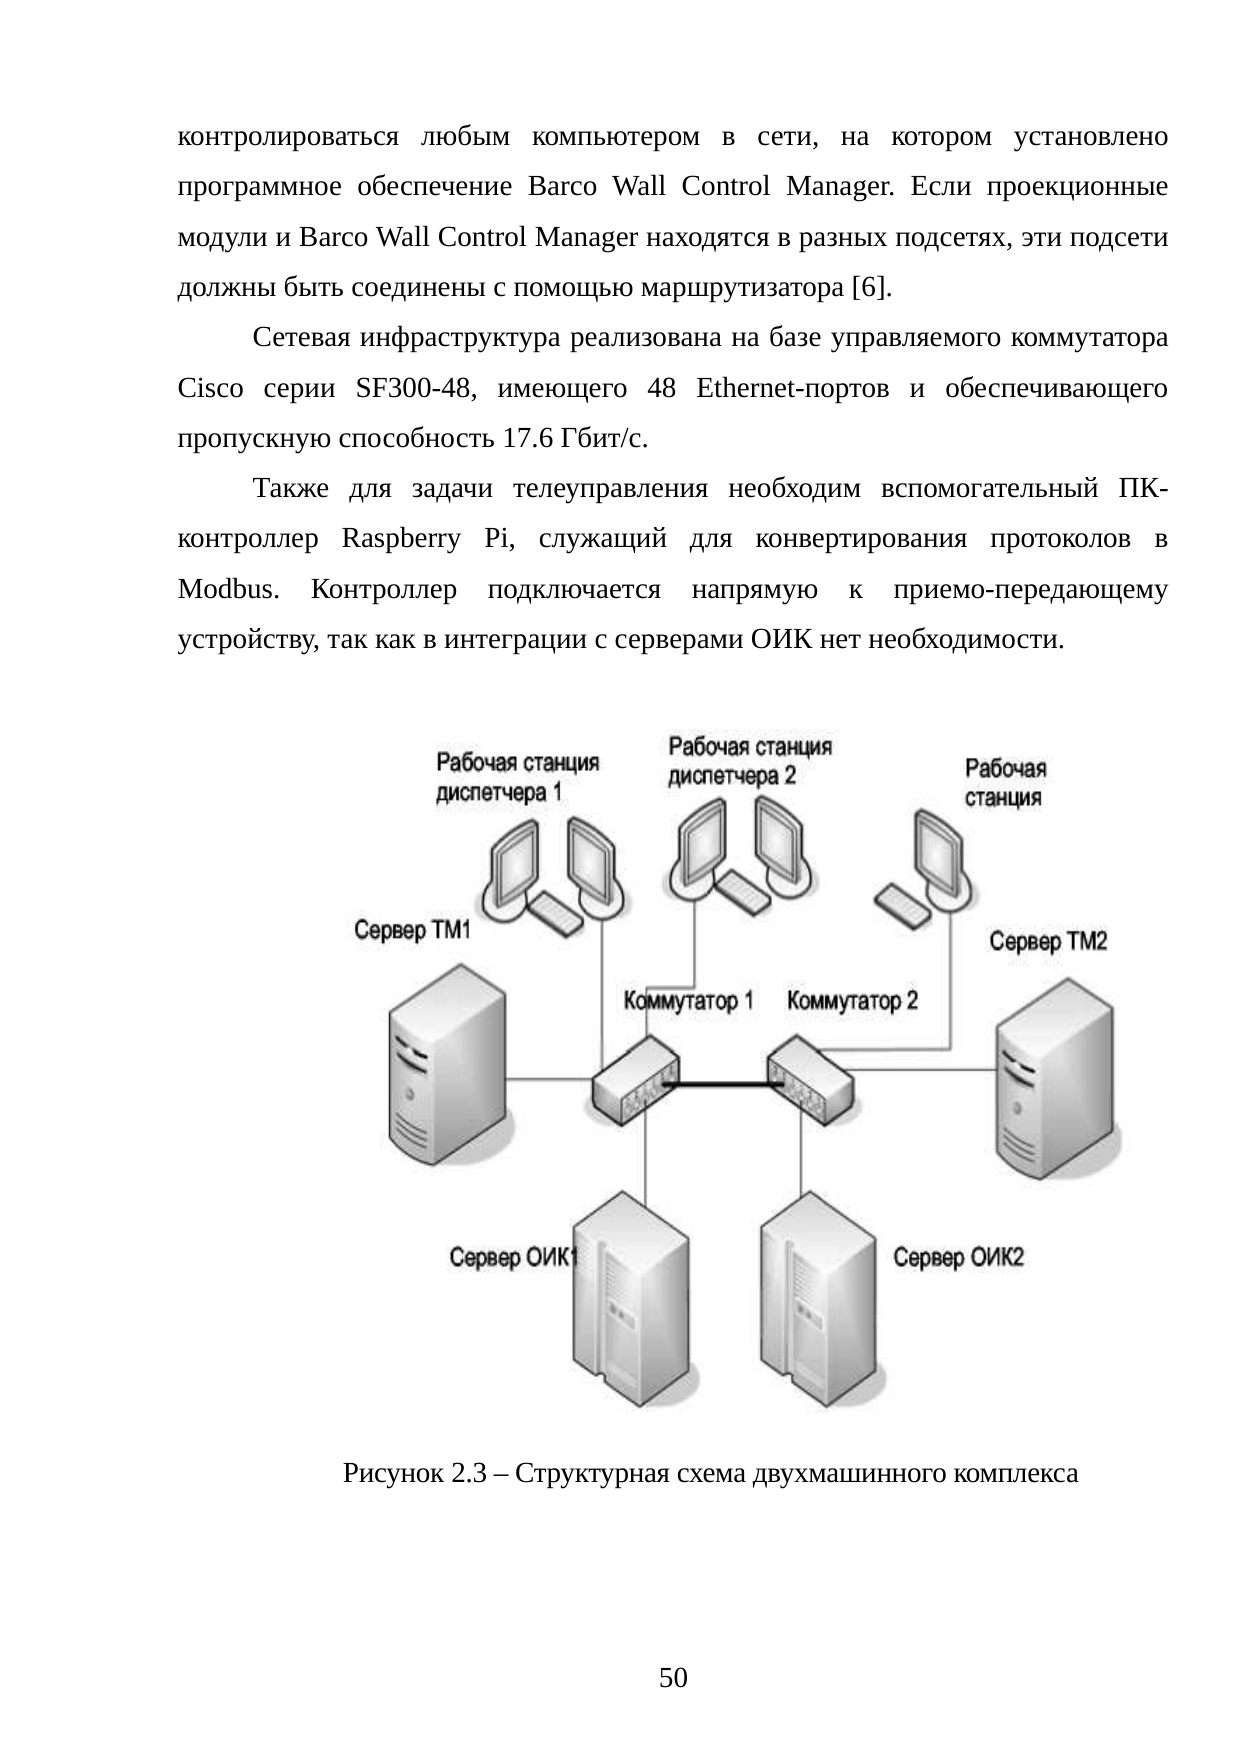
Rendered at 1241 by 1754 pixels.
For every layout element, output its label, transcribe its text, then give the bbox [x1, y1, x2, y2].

text Также для задачи телеуправления необходим вспомогательный ПК-контроллер Raspberry Pi, служащий для конвертирования протоколов в Modbus. Контроллер подключается напрямую к приемо-передающему устройству, так как в интеграции с серверами ОИК нет необходимости. [177, 470, 1169, 655]
text контролироваться любым компьютером в сети, на котором установлено программное обеспечение Barco Wall Control Manager. Если проекционные модули и Barco Wall Control Manager находятся в разных подсетях, эти подсети должны быть соединены с помощью маршрутизатора [6]. [177, 118, 1169, 303]
text Сетевая инфраструктура реализована на базе управляемого коммутатора Cisco серии SF300-48, имеющего 48 Ethernet-портов и обеспечивающего пропускную способность 17.6 Гбит/с. [177, 319, 1169, 453]
text Рисунок 2.3 – Структурная схема двухмашинного комплекса [177, 1455, 1169, 1488]
picture [267, 729, 1173, 1431]
